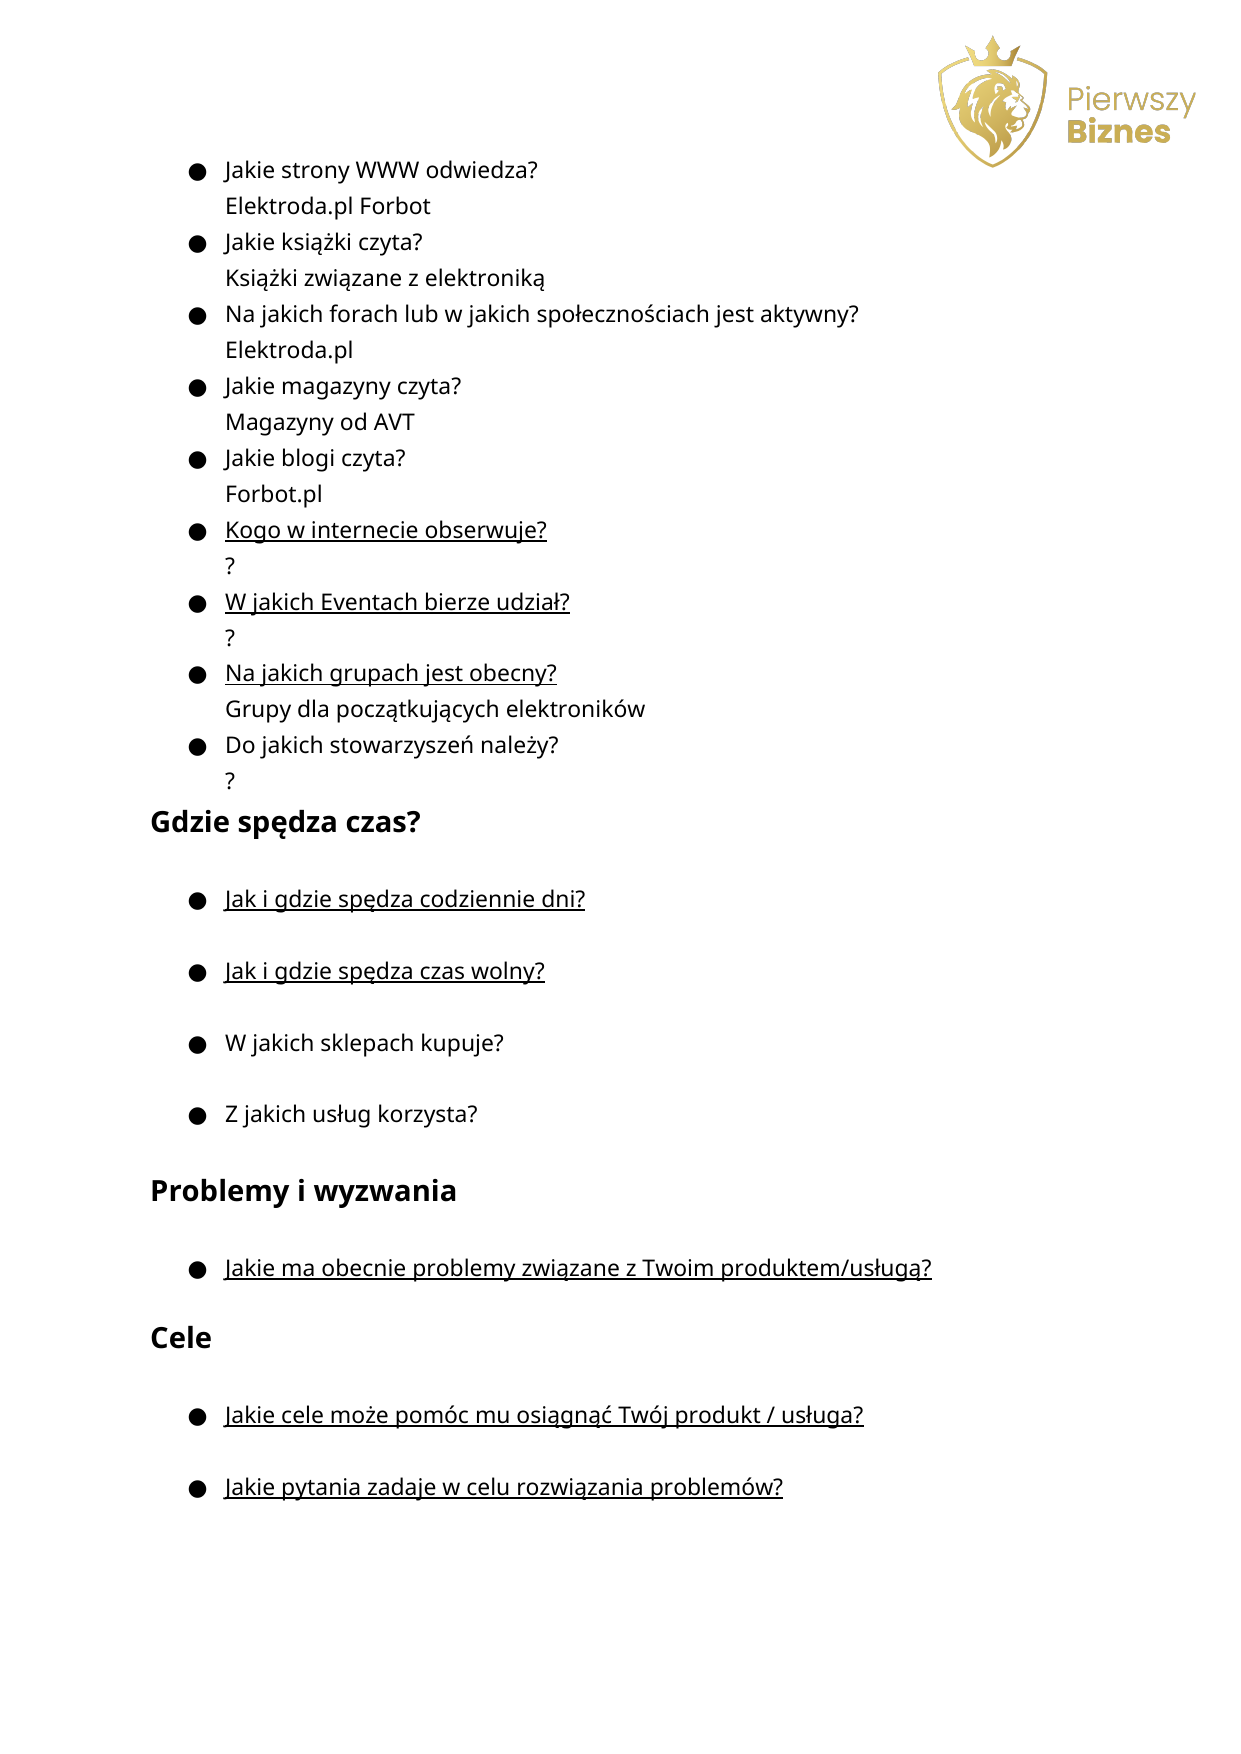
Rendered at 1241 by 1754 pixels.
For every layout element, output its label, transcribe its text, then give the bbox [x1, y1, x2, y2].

list Jakie blogi czyta? Forbot.pl [187, 442, 1090, 509]
list Do jakich stowarzyszeń należy? [187, 729, 1090, 761]
list Jakie pytania zadaje w celu rozwiązania problemów? [187, 1471, 1090, 1502]
list Jak i gdzie spędza czas wolny? [187, 954, 1090, 986]
list Na jakich forach lub w jakich społecznościach jest aktywny? Elektroda.pl [187, 298, 1090, 365]
list Jakie ma obecnie problemy związane z Twoim produktem/usługą? [187, 1252, 1090, 1313]
list Jakie cele może pomóc mu osiągnąć Twój produkt / usługa? [187, 1399, 1090, 1430]
list Jakie książki czyta? [187, 226, 1090, 257]
list Kogo w internecie obserwuje? ? [187, 514, 1090, 581]
text ? [150, 765, 1090, 796]
text Problemy i wyzwania [150, 1170, 1090, 1210]
list Jakie magazyny czyta? [187, 370, 1090, 401]
list Jakie strony WWW odwiedza? Elektroda.pl Forbot [187, 154, 1090, 221]
list Z jakich usług korzysta? [187, 1098, 1090, 1129]
list W jakich Eventach bierze udział? ? [187, 586, 1090, 653]
list Jak i gdzie spędza codziennie dni? [187, 883, 1090, 914]
text Grupy dla początkujących elektroników [150, 693, 1090, 724]
text Książki związane z elektroniką [150, 262, 1090, 293]
picture [937, 26, 1196, 170]
list W jakich sklepach kupuje? [187, 1026, 1090, 1094]
text Gdzie spędza czas? [150, 801, 1090, 841]
text Cele [150, 1317, 1090, 1357]
list Na jakich grupach jest obecny? [187, 657, 1090, 689]
text Magazyny od AVT [150, 406, 1090, 437]
